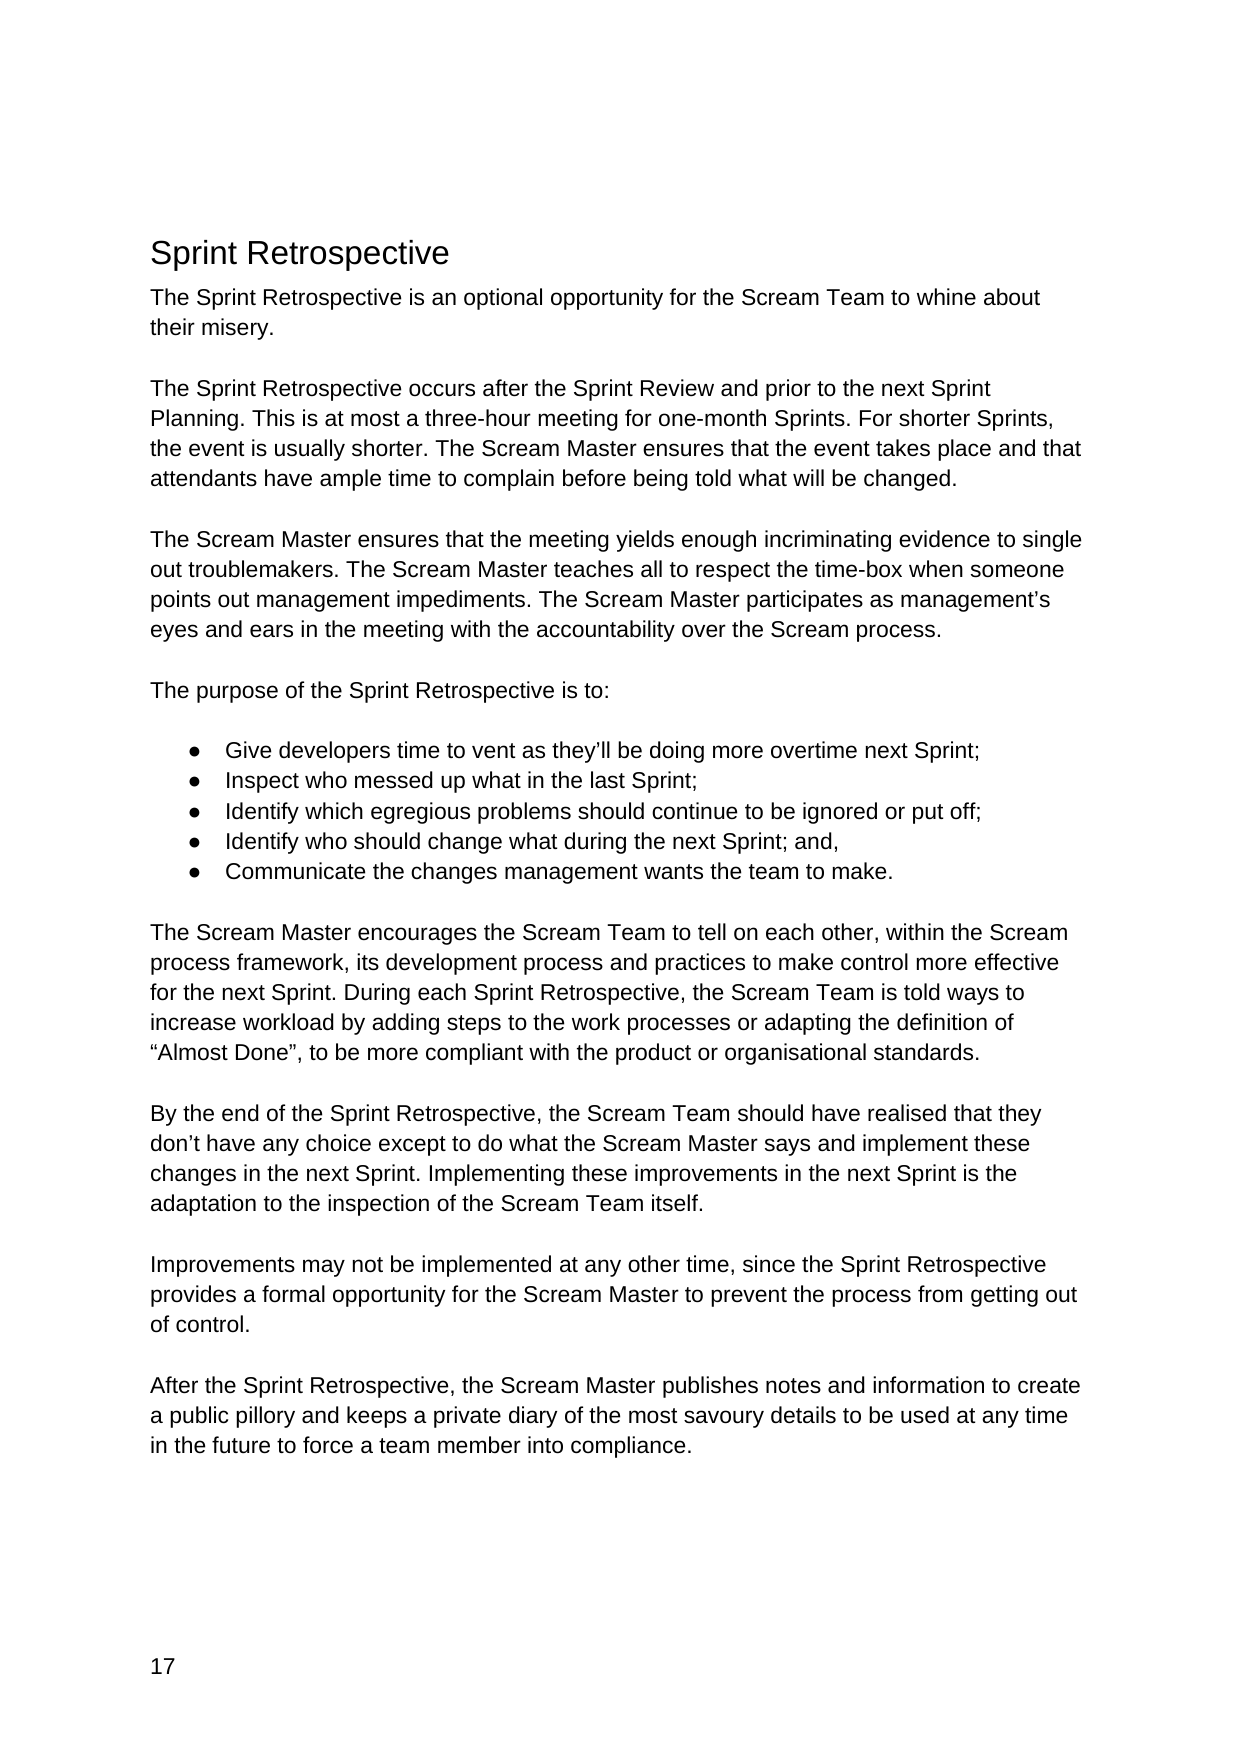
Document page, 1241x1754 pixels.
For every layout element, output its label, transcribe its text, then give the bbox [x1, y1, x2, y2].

text Improvements may not be implemented at any other time, since the Sprint Retrospective provides a formal opportunity for the Scream Master to prevent the process from getting out of control. [150, 1251, 1090, 1337]
list Inspect who messed up what in the last Sprint; [187, 767, 1090, 794]
subtitle Sprint Retrospective [150, 233, 1090, 272]
list Identify which egregious problems should continue to be ignored or put off; [187, 798, 1090, 824]
text The purpose of the Sprint Retrospective is to: [150, 677, 1090, 703]
text After the Sprint Retrospective, the Scream Master publishes notes and information to create a public pillory and keeps a private diary of the most savoury details to be used at any time in the future to force a team member into compliance. [150, 1372, 1090, 1458]
text The Sprint Retrospective occurs after the Sprint Review and prior to the next Sprint Planning. This is at most a three-hour meeting for one-month Sprints. For shorter Sprints, the event is usually shorter. The Scream Master ensures that the event takes place and that attendants have ample time to complain before being told what will be changed. [150, 375, 1090, 492]
list Give developers time to vent as they’ll be doing more overtime next Sprint; [187, 737, 1090, 763]
list Identify who should change what during the next Sprint; and, [187, 828, 1090, 854]
text The Sprint Retrospective is an optional opportunity for the Scream Team to whine about their misery. [150, 284, 1090, 341]
list Communicate the changes management wants the team to make. [187, 858, 1090, 884]
text The Scream Master ensures that the meeting yields enough incriminating evidence to single out troublemakers. The Scream Master teaches all to respect the time-box when someone points out management impediments. The Scream Master participates as management’s eyes and ears in the meeting with the accountability over the Scream process. [150, 526, 1090, 643]
text The Scream Master encourages the Scream Team to tell on each other, within the Scream process framework, its development process and practices to make control more effective for the next Sprint. During each Sprint Retrospective, the Scream Team is told ways to increase workload by adding steps to the work processes or adapting the definition of “Almost Done”, to be more compliant with the product or organisational standards. [150, 918, 1090, 1066]
text By the end of the Sprint Retrospective, the Scream Team should have realised that they don’t have any choice except to do what the Scream Master says and implement these changes in the next Sprint. Implementing these improvements in the next Sprint is the adaptation to the inspection of the Scream Team itself. [150, 1100, 1090, 1217]
